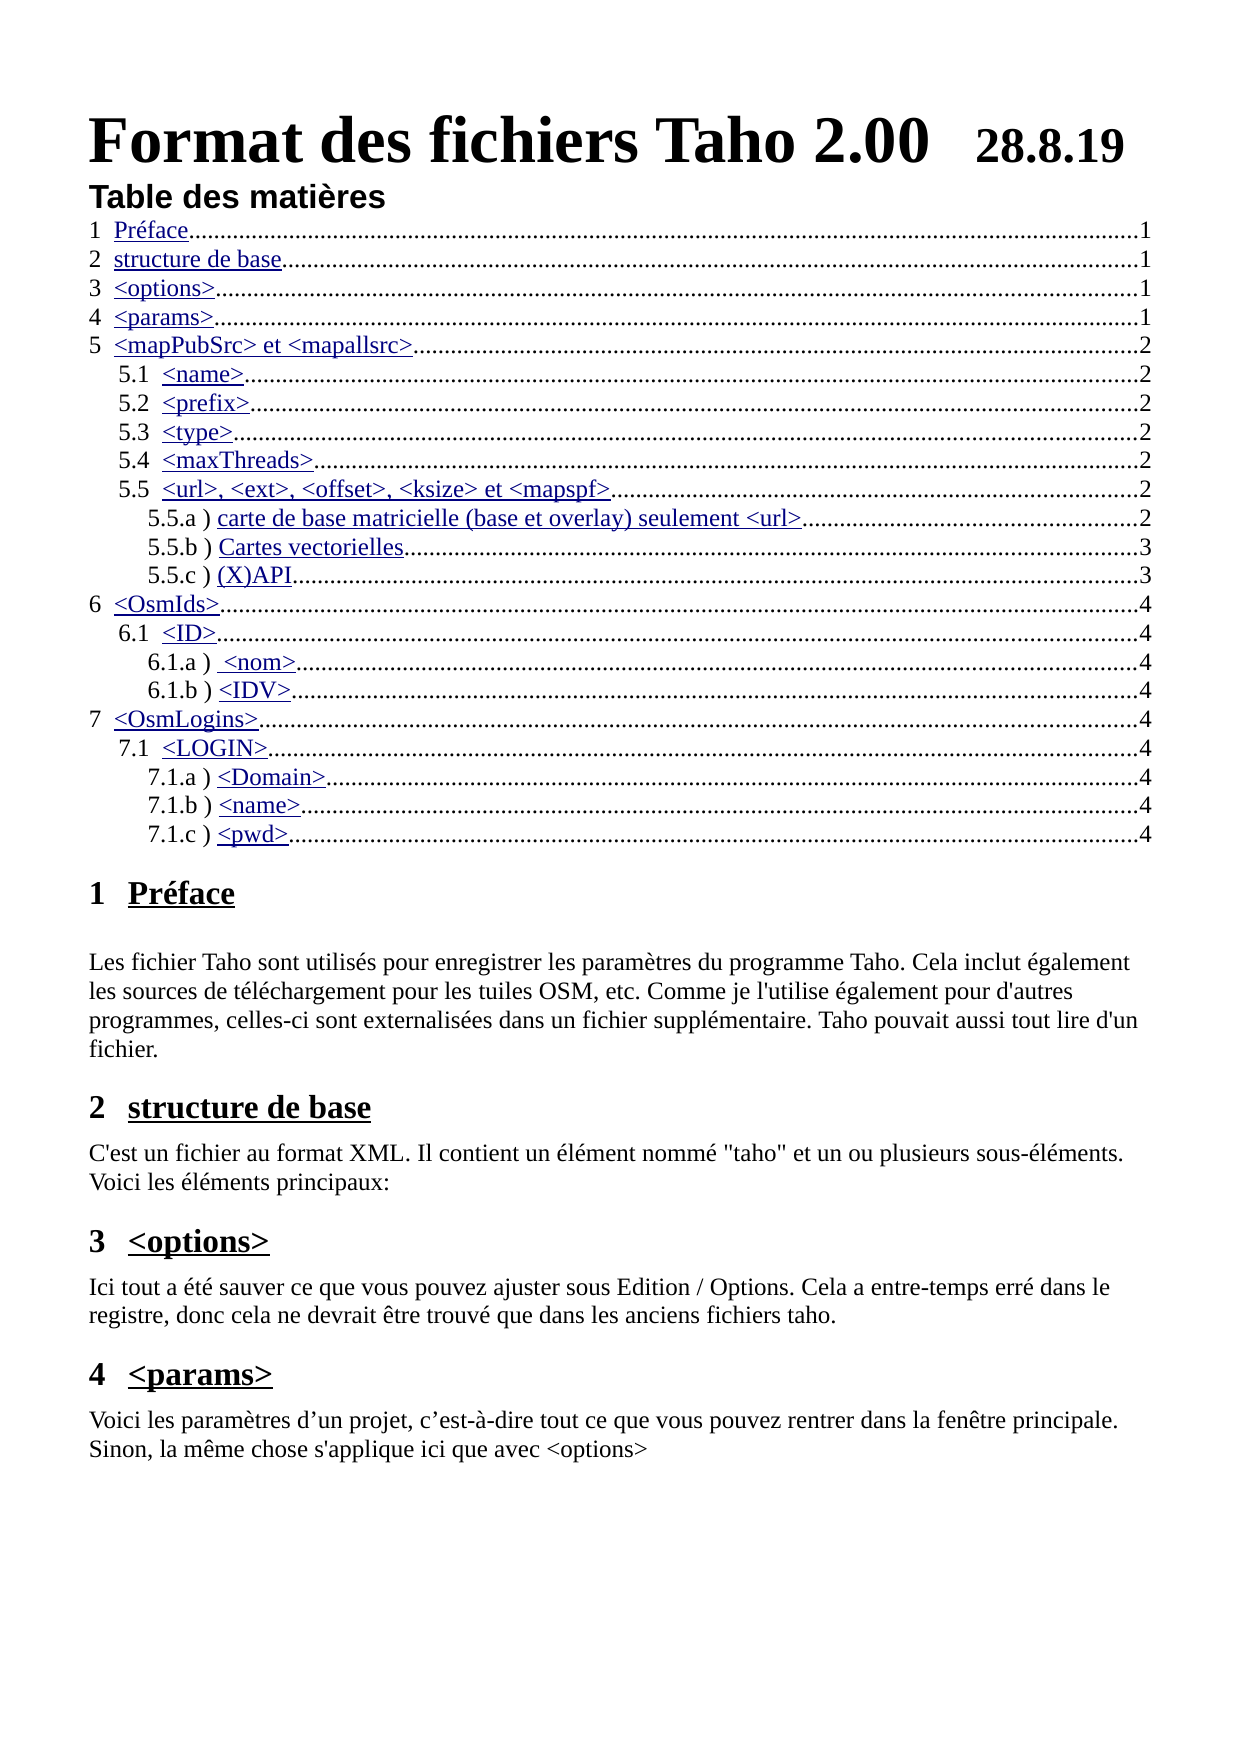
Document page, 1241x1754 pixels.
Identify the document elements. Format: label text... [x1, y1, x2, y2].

text 6.1 <ID> 4 [118, 618, 1152, 647]
subtitle <options> [88, 1221, 1152, 1259]
subtitle Table des matières [88, 177, 1152, 216]
text 7.1.a ) <Domain> 4 [147, 762, 1152, 791]
text 5.2 <prefix> 2 [118, 388, 1152, 417]
text Format des fichiers Taho 2.00 28.8.19 [88, 100, 1152, 177]
text Les fichier Taho sont utilisés pour enregistrer les paramètres du programme Taho. Cela inclut également les sources de téléchargement pour les tuiles OSM, etc. Comme je l'utilise également pour d'autres programmes, celles-ci sont externalisées dans un fichier supplémentaire. Taho pouvait aussi tout lire d'un fichier. [88, 947, 1152, 1062]
text 1 Préface 1 [88, 216, 1152, 244]
text 5.5.c ) (X)API 3 [147, 561, 1152, 589]
text 7.1.b ) <name> 4 [147, 791, 1152, 819]
text 3 <options> 1 [88, 273, 1152, 302]
text Ici tout a été sauver ce que vous pouvez ajuster sous Edition / Options. Cela a entre-temps erré dans le registre, donc cela ne devrait être trouvé que dans les anciens fichiers taho. [88, 1272, 1152, 1329]
text 5.4 <maxThreads> 2 [118, 446, 1152, 474]
subtitle structure de base [88, 1087, 1152, 1126]
text 2 structure de base 1 [88, 244, 1152, 273]
subtitle <params> [88, 1354, 1152, 1392]
text 6 <OsmIds> 4 [88, 589, 1152, 618]
text 5.5.a ) carte de base matricielle (base et overlay) seulement <url> 2 [147, 503, 1152, 532]
text C'est un fichier au format XML. Il contient un élément nommé "taho" et un ou plusieurs sous-éléments. Voici les éléments principaux: [88, 1138, 1152, 1196]
text 4 <params> 1 [88, 302, 1152, 331]
text 6.1.b ) <IDV> 4 [147, 676, 1152, 704]
text 7.1.c ) <pwd> 4 [147, 819, 1152, 848]
text Voici les paramètres d’un projet, c’est-à-dire tout ce que vous pouvez rentrer dans la fenêtre principale. Sinon, la même chose s'applique ici que avec <options> [88, 1405, 1152, 1462]
text 7 <OsmLogins> 4 [88, 704, 1152, 733]
text 5.1 <name> 2 [118, 359, 1152, 388]
text 5.3 <type> 2 [118, 417, 1152, 446]
text 5.5 <url>, <ext>, <offset>, <ksize> et <mapspf> 2 [118, 474, 1152, 503]
subtitle Préface [88, 873, 1152, 911]
text 5 <mapPubSrc> et <mapallsrc> 2 [88, 331, 1152, 359]
text 5.5.b ) Cartes vectorielles 3 [147, 532, 1152, 561]
text 6.1.a ) <nom> 4 [147, 647, 1152, 676]
text 7.1 <LOGIN> 4 [118, 733, 1152, 762]
